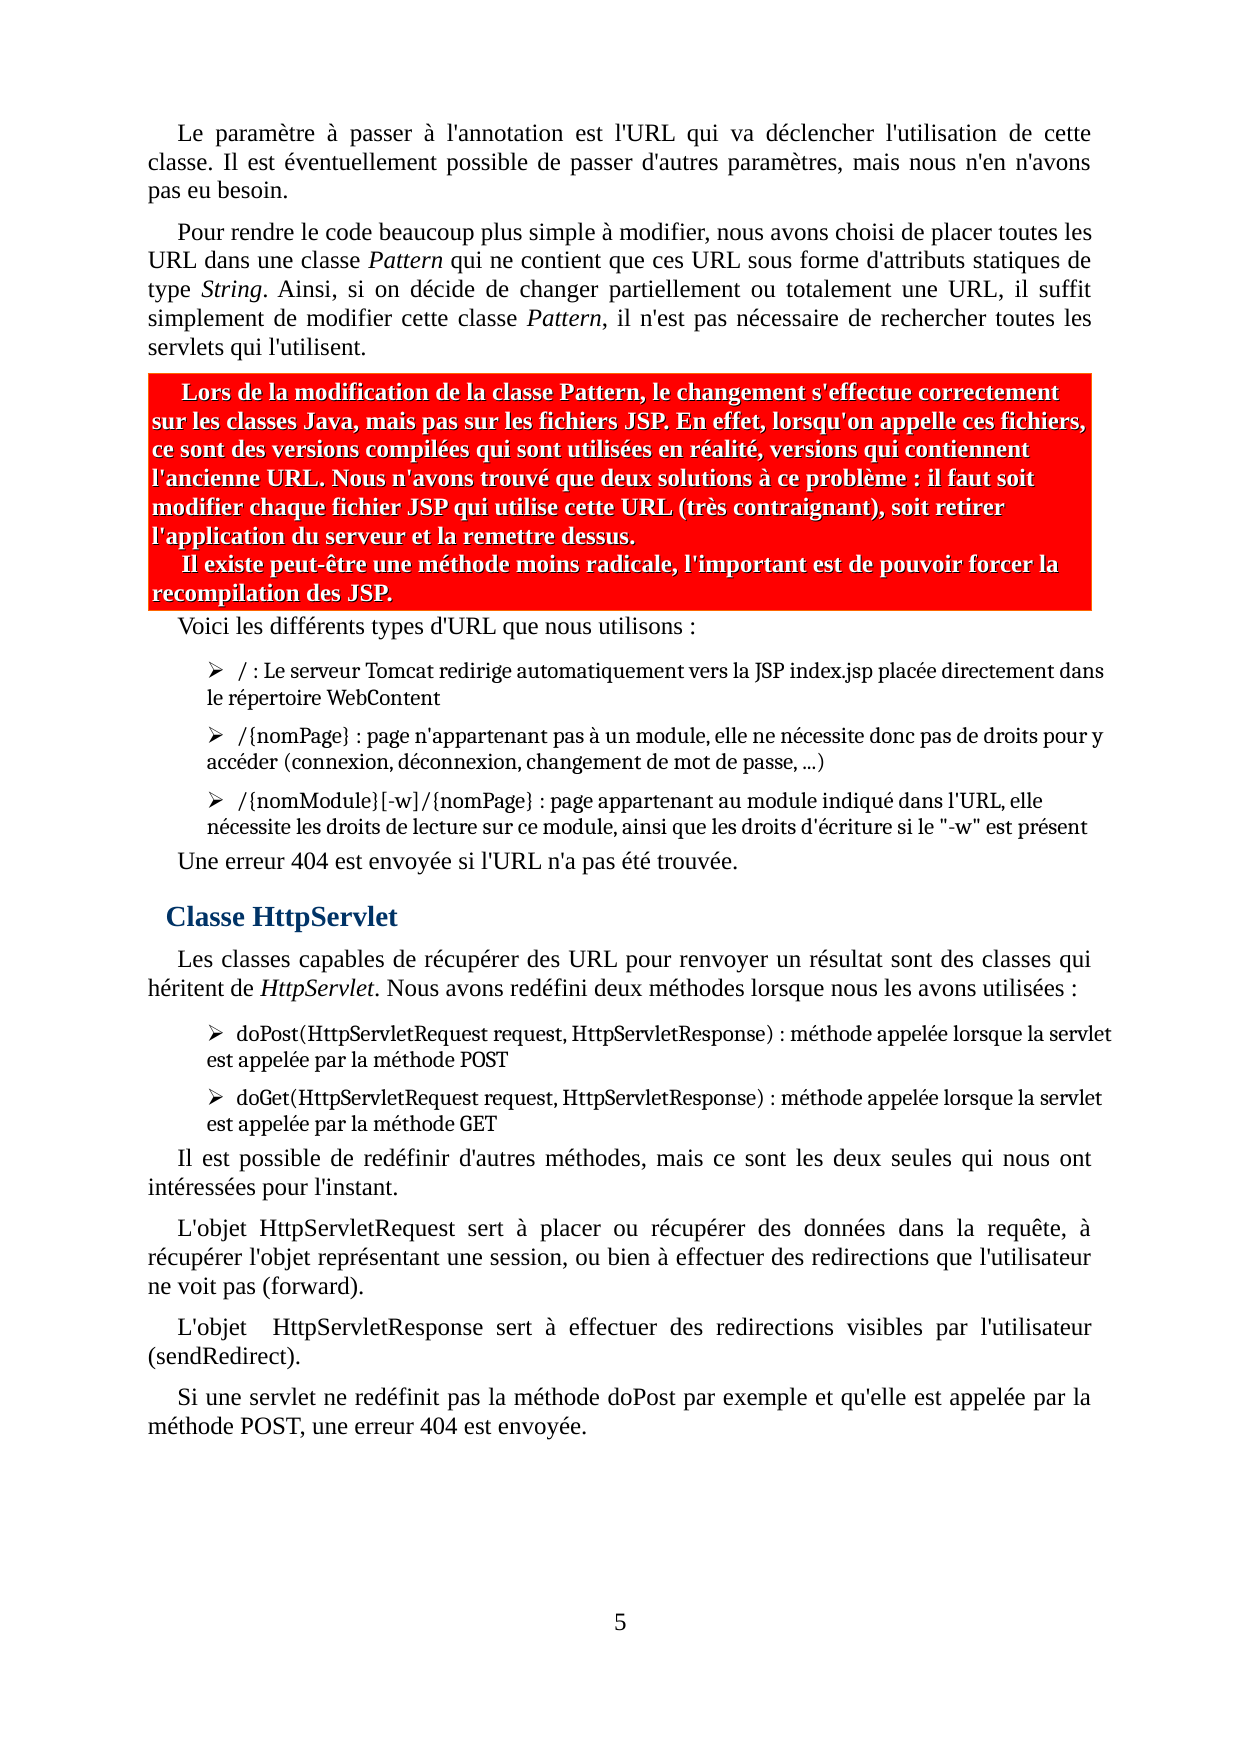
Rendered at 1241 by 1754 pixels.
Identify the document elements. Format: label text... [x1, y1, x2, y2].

text Une erreur 404 est envoyée si l'URL n'a pas été trouvée. [148, 846, 1092, 875]
subtitle Classe HttpServlet [165, 899, 1122, 933]
text Si une servlet ne redéfinit pas la méthode doPost par exemple et qu'elle est appelée par la méthode POST, une erreur 404 est envoyée. [148, 1382, 1092, 1440]
text Pour rendre le code beaucoup plus simple à modifier, nous avons choisi de placer toutes les URL dans une classe Pattern qui ne contient que ces URL sous forme d'attributs statiques de type String. Ainsi, si on décide de changer partiellement ou totalement une URL, il suffit simplement de modifier cette classe Pattern, il n'est pas nécessaire de rechercher toutes les servlets qui l'utilisent. [148, 217, 1092, 361]
list / : Le serveur Tomcat redirige automatiquement vers la JSP index.jsp placée directement dans le répertoire WebContent [207, 658, 1122, 711]
text Lors de la modification de la classe Pattern, le changement s'effectue correctement sur les classes Java, mais pas sur les fichiers JSP. En effet, lorsqu'on appelle ces fichiers, ce sont des versions compilées qui sont utilisées en réalité, versions qui contiennent l'ancienne URL. Nous n'avons trouvé que deux solutions à ce problème : il faut soit modifier chaque fichier JSP qui utilise cette URL (très contraignant), soit retirer l'application du serveur et la remettre dessus. [149, 374, 1091, 546]
text Voici les différents types d'URL que nous utilisons : [148, 611, 1092, 640]
list doPost(HttpServletRequest request, HttpServletResponse) : méthode appelée lorsque la servlet est appelée par la méthode POST [207, 1020, 1122, 1073]
list /{nomModule}[-w]/{nomPage} : page appartenant au module indiqué dans l'URL, elle nécessite les droits de lecture sur ce module, ainsi que les droits d'écriture si le "-w" est présent [207, 787, 1122, 840]
text Les classes capables de récupérer des URL pour renvoyer un résultat sont des classes qui héritent de HttpServlet. Nous avons redéfini deux méthodes lorsque nous les avons utilisées : [148, 944, 1092, 1002]
text L'objet HttpServletResponse sert à effectuer des redirections visibles par l'utilisateur (sendRedirect). [148, 1312, 1092, 1370]
list doGet(HttpServletRequest request, HttpServletResponse) : méthode appelée lorsque la servlet est appelée par la méthode GET [207, 1085, 1122, 1138]
text Il est possible de redéfinir d'autres méthodes, mais ce sont les deux seules qui nous ont intéressées pour l'instant. [148, 1143, 1092, 1201]
text Il existe peut-être une méthode moins radicale, l'important est de pouvoir forcer la recompilation des JSP. [149, 546, 1091, 610]
list /{nomPage} : page n'appartenant pas à un module, elle ne nécessite donc pas de droits pour y accéder (connexion, déconnexion, changement de mot de passe, ...) [207, 723, 1122, 776]
text Le paramètre à passer à l'annotation est l'URL qui va déclencher l'utilisation de cette classe. Il est éventuellement possible de passer d'autres paramètres, mais nous n'en n'avons pas eu besoin. [148, 118, 1092, 204]
text L'objet HttpServletRequest sert à placer ou récupérer des données dans la requête, à récupérer l'objet représentant une session, ou bien à effectuer des redirections que l'utilisateur ne voit pas (forward). [148, 1213, 1092, 1300]
